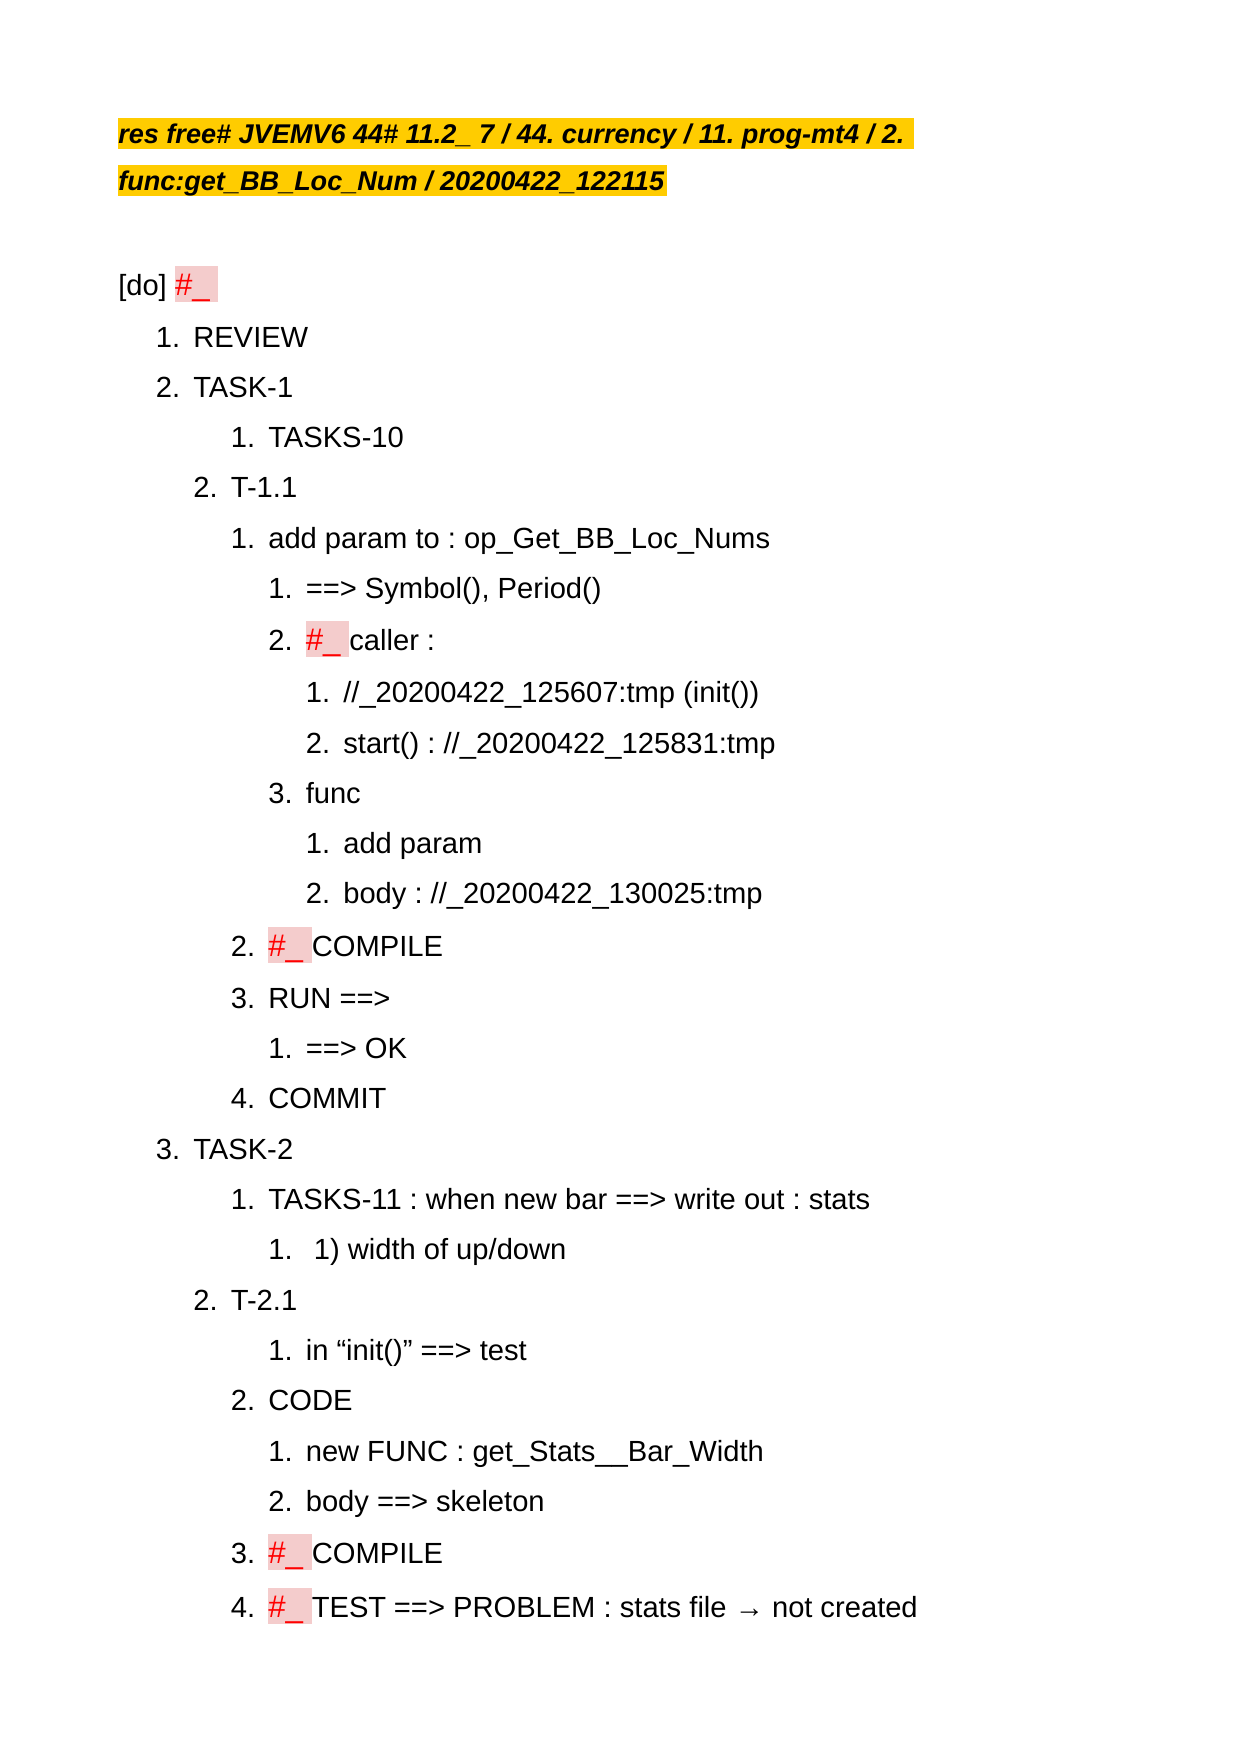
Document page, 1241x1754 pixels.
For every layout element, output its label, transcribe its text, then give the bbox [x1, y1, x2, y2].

list 1) width of up/down [268, 1232, 1122, 1266]
list TASKS-11 : when new bar ==> write out : stats [231, 1182, 1122, 1216]
list body : //_20200422_130025:tmp [306, 877, 1122, 910]
list COMMIT [231, 1081, 1122, 1115]
text res free# JVEMV6 44# 11.2_ 7 / 44. currency / 11. prog-mt4 / 2. func:get_BB_Loc_Num / 20200422_122115 [118, 118, 1122, 196]
list TASK-2 [156, 1132, 1122, 1165]
list start() : //_20200422_125831:tmp [306, 726, 1122, 759]
list body ==> skeleton [268, 1484, 1122, 1517]
list ==> OK [268, 1031, 1122, 1064]
list REVIEW [156, 319, 1122, 353]
list in “init()” ==> test [268, 1333, 1122, 1366]
list #_ COMPILE [231, 1534, 1122, 1570]
list //_20200422_125607:tmp (init()) [306, 675, 1122, 709]
list new FUNC : get_Stats__Bar_Width [268, 1433, 1122, 1467]
list CODE [231, 1383, 1122, 1417]
list #_ TEST ==> PROBLEM : stats file → not created [231, 1588, 1122, 1624]
list RUN ==> [231, 981, 1122, 1014]
list #_ COMPILE [231, 927, 1122, 963]
list T-2.1 [193, 1283, 1122, 1316]
list func [268, 776, 1122, 809]
list add param to : op_Get_BB_Loc_Nums [231, 521, 1122, 554]
list T-1.1 [193, 471, 1122, 504]
list TASKS-10 [231, 420, 1122, 454]
list TASK-1 [156, 370, 1122, 403]
list #_ caller : [268, 621, 1122, 657]
list add param [306, 826, 1122, 860]
text [do] #_ [118, 266, 1122, 302]
list ==> Symbol(), Period() [268, 571, 1122, 605]
